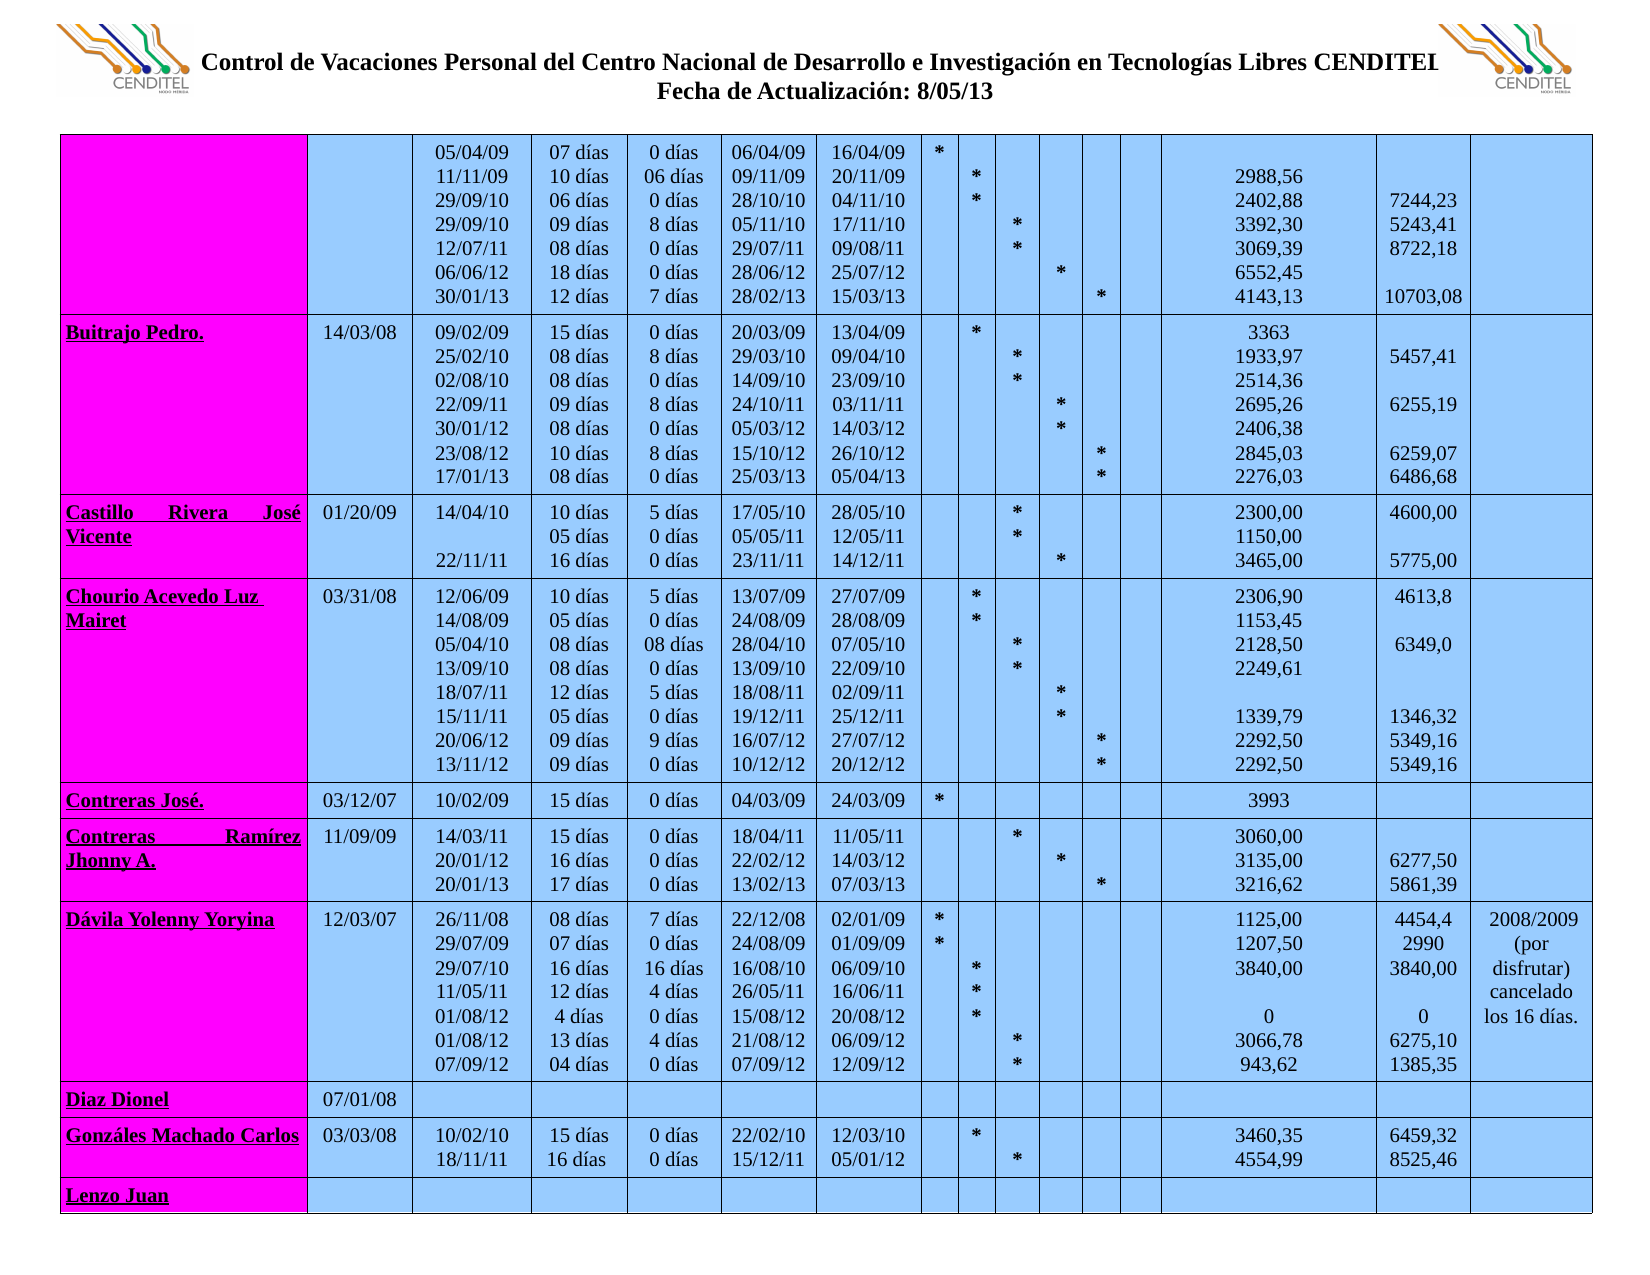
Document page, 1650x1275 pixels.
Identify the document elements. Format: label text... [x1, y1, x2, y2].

table_cell 14/03/08 [308, 315, 412, 494]
table_cell [1040, 1118, 1082, 1177]
table_cell 3363 1933,97 2514,36 2695,26 2406,38 2845,03 2276,03 [1162, 315, 1376, 494]
table_cell Diaz Dionel [61, 1082, 307, 1117]
table_cell * * * [959, 902, 995, 1081]
table_cell 6459,32 8525,46 [1377, 1118, 1470, 1177]
table_cell 31/03/08 [308, 579, 412, 782]
table_cell [922, 819, 958, 901]
table_cell Dávila Yolenny Yoryina [61, 902, 307, 1081]
table_cell [532, 1082, 627, 1117]
table_cell 28/05/10 12/05/11 14/12/11 [817, 495, 921, 578]
table_cell 20/03/09 29/03/10 14/09/10 24/10/11 05/03/12 15/10/12 25/03/13 [722, 315, 816, 494]
table_cell [959, 495, 995, 578]
table_cell 5 días 0 días 08 días 0 días 5 días 0 días 9 días 0 días [628, 579, 721, 782]
table_cell 04/03/09 [722, 783, 816, 818]
table_cell 0 días 0 días 0 días [628, 819, 721, 901]
table_cell [1040, 1082, 1082, 1117]
table_cell * [1083, 819, 1120, 901]
table_cell 05/04/09 11/11/09 29/09/10 29/09/10 12/07/11 06/06/12 30/01/13 [413, 135, 531, 314]
table_cell 17/05/10 05/05/11 23/11/11 [722, 495, 816, 578]
table_cell [1083, 1082, 1120, 1117]
table_cell [532, 1178, 627, 1212]
table_cell 4613,8 6349,0 1346,32 5349,16 5349,16 [1377, 579, 1470, 782]
table_cell 7 días 0 días 16 días 4 días 0 días 4 días 0 días [628, 902, 721, 1081]
table_cell 10/02/09 [413, 783, 531, 818]
table_cell [1121, 315, 1161, 494]
table_cell [722, 1178, 816, 1212]
table_cell 15 días 16 días 17 días [532, 819, 627, 901]
table_cell [996, 1082, 1039, 1117]
table_cell * * [959, 579, 995, 782]
table_cell 3993 [1162, 783, 1376, 818]
picture [56, 24, 194, 97]
table_cell 4600,00 5775,00 [1377, 495, 1470, 578]
table_cell [1121, 819, 1161, 901]
table_cell 1125,00 1207,50 3840,00 0 3066,78 943,62 [1162, 902, 1376, 1081]
table_cell 22/12/08 24/08/09 16/08/10 26/05/11 15/08/12 21/08/12 07/09/12 [722, 902, 816, 1081]
table_cell [1121, 902, 1161, 1081]
table_cell 2008/2009 (por disfrutar) cancelado los 16 días. [1471, 902, 1592, 1081]
table_cell * [922, 135, 958, 314]
table_cell [922, 1118, 958, 1177]
table_cell [628, 1178, 721, 1212]
table_cell * * [996, 315, 1039, 494]
table_cell 13/07/09 24/08/09 28/04/10 13/09/10 18/08/11 19/12/11 16/07/12 10/12/12 [722, 579, 816, 782]
table_cell Castillo Rivera José Vicente [61, 495, 307, 578]
table_cell [722, 1082, 816, 1117]
table_cell * [1040, 135, 1082, 314]
table_cell [1083, 902, 1120, 1081]
table_cell * * [996, 495, 1039, 578]
table_cell [922, 1178, 958, 1212]
table_cell [1121, 579, 1161, 782]
table_cell Contreras Ramírez Jhonny A. [61, 819, 307, 901]
table_cell 24/03/09 [817, 783, 921, 818]
table_cell 10 días 05 días 08 días 08 días 12 días 05 días 09 días 09 días [532, 579, 627, 782]
table_cell [996, 1178, 1039, 1212]
table_cell 6277,50 5861,39 [1377, 819, 1470, 901]
table_cell [817, 1178, 921, 1212]
table_cell * * [1040, 315, 1082, 494]
table_cell 22/02/10 15/12/11 [722, 1118, 816, 1177]
table_cell 12/03/10 05/01/12 [817, 1118, 921, 1177]
table_cell [61, 135, 307, 314]
table_cell [1471, 579, 1592, 782]
table_cell 3060,00 3135,00 3216,62 [1162, 819, 1376, 901]
table_cell 5457,41 6255,19 6259,07 6486,68 [1377, 315, 1470, 494]
table_cell [922, 1082, 958, 1117]
table_cell 10/02/10 18/11/11 [413, 1118, 531, 1177]
table_cell [1083, 783, 1120, 818]
table_cell * * [996, 902, 1039, 1081]
table_cell [959, 1082, 995, 1117]
table_cell [1121, 1082, 1161, 1117]
table_cell 18/04/11 22/02/12 13/02/13 [722, 819, 816, 901]
table_cell 09/11/09 [308, 819, 412, 901]
table_cell Gonzáles Machado Carlos [61, 1118, 307, 1177]
table_cell [959, 1178, 995, 1212]
picture [1438, 24, 1576, 97]
table_cell Lenzo Juan [61, 1178, 307, 1212]
table_cell 03/03/08 [308, 1118, 412, 1177]
table_cell 07 días 10 días 06 días 09 días 08 días 18 días 12 días [532, 135, 627, 314]
table_cell * * [1083, 315, 1120, 494]
table_cell [308, 135, 412, 314]
table_cell 15 días [532, 783, 627, 818]
table_cell 2300,00 1150,00 3465,00 [1162, 495, 1376, 578]
table_cell [922, 579, 958, 782]
table_cell [922, 495, 958, 578]
table_cell 02/01/09 01/09/09 06/09/10 16/06/11 20/08/12 06/09/12 12/09/12 [817, 902, 921, 1081]
table_cell * * [1040, 579, 1082, 782]
table_cell [308, 1178, 412, 1212]
table_cell [1083, 495, 1120, 578]
table_cell [1040, 783, 1082, 818]
table_cell * [1083, 135, 1120, 314]
table_cell [1121, 135, 1161, 314]
table_cell [628, 1082, 721, 1117]
table_cell 09/02/09 25/02/10 02/08/10 22/09/11 30/01/12 23/08/12 17/01/13 [413, 315, 531, 494]
table_cell 16/04/09 20/11/09 04/11/10 17/11/10 09/08/11 25/07/12 15/03/13 [817, 135, 921, 314]
table_cell 7244,23 5243,41 8722,18 10703,08 [1377, 135, 1470, 314]
table_cell [1471, 1178, 1592, 1212]
table_cell 14/03/11 20/01/12 20/01/13 [413, 819, 531, 901]
table_cell * * [922, 902, 958, 1081]
table_cell * [1040, 819, 1082, 901]
table_cell 08 días 07 días 16 días 12 días 4 días 13 días 04 días [532, 902, 627, 1081]
table_cell 4454,4 2990 3840,00 0 6275,10 1385,35 [1377, 902, 1470, 1081]
table_cell * * [996, 579, 1039, 782]
table_cell [413, 1178, 531, 1212]
table_cell [1040, 1178, 1082, 1212]
table_cell [1121, 1118, 1161, 1177]
table_cell 03/12/07 [308, 902, 412, 1081]
table_cell [1471, 783, 1592, 818]
table_cell [996, 783, 1039, 818]
table_cell 15 días 16 días [532, 1118, 627, 1177]
table_cell [1377, 1178, 1470, 1212]
table_cell [413, 1082, 531, 1117]
table_cell [1121, 783, 1161, 818]
table_cell [1471, 315, 1592, 494]
table_cell 06/04/09 09/11/09 28/10/10 05/11/10 29/07/11 28/06/12 28/02/13 [722, 135, 816, 314]
table_cell Chourio Acevedo Luz Mairet [61, 579, 307, 782]
table_cell [1083, 1178, 1120, 1212]
table_cell * * [1083, 579, 1120, 782]
table_cell [1162, 1178, 1376, 1212]
table_cell * [1040, 495, 1082, 578]
table_cell [1040, 902, 1082, 1081]
table_cell [1121, 1178, 1161, 1212]
table_cell [1121, 495, 1161, 578]
table_cell * [959, 1118, 995, 1177]
table_cell [1471, 1082, 1592, 1117]
table_cell 03/12/07 [308, 783, 412, 818]
table_cell 14/04/10 22/11/11 [413, 495, 531, 578]
table_cell [1083, 1118, 1120, 1177]
table_cell [1471, 1118, 1592, 1177]
table_cell [959, 819, 995, 901]
table_cell 0 días 06 días 0 días 8 días 0 días 0 días 7 días [628, 135, 721, 314]
table_cell * [996, 1118, 1039, 1177]
table_cell 20/01/09 [308, 495, 412, 578]
table_cell [922, 315, 958, 494]
table_cell [1162, 1082, 1376, 1117]
table_cell 2306,90 1153,45 2128,50 2249,61 1339,79 2292,50 2292,50 [1162, 579, 1376, 782]
table_cell 07/01/08 [308, 1082, 412, 1117]
table_cell * [996, 819, 1039, 901]
table_cell 0 días 8 días 0 días 8 días 0 días 8 días 0 días [628, 315, 721, 494]
table_cell 26/11/08 29/07/09 29/07/10 11/05/11 01/08/12 01/08/12 07/09/12 [413, 902, 531, 1081]
table_cell [1471, 495, 1592, 578]
table_cell 12/06/09 14/08/09 05/04/10 13/09/10 18/07/11 15/11/11 20/06/12 13/11/12 [413, 579, 531, 782]
table_cell 10 días 05 días 16 días [532, 495, 627, 578]
table_cell 5 días 0 días 0 días [628, 495, 721, 578]
table_cell * * [959, 135, 995, 314]
table_cell 0 días 0 días [628, 1118, 721, 1177]
table_cell 11/05/11 14/03/12 07/03/13 [817, 819, 921, 901]
table_cell 0 días [628, 783, 721, 818]
table_cell [1377, 1082, 1470, 1117]
table_cell 27/07/09 28/08/09 07/05/10 22/09/10 02/09/11 25/12/11 27/07/12 20/12/12 [817, 579, 921, 782]
table_cell * [959, 315, 995, 494]
table_cell [817, 1082, 921, 1117]
table_cell [1377, 783, 1470, 818]
table_cell 13/04/09 09/04/10 23/09/10 03/11/11 14/03/12 26/10/12 05/04/13 [817, 315, 921, 494]
table_cell * * [996, 135, 1039, 314]
table_cell [959, 783, 995, 818]
table_cell 3460,35 4554,99 [1162, 1118, 1376, 1177]
table_cell * [922, 783, 958, 818]
table_cell 2988,56 2402,88 3392,30 3069,39 6552,45 4143,13 [1162, 135, 1376, 314]
table_cell 15 días 08 días 08 días 09 días 08 días 10 días 08 días [532, 315, 627, 494]
table_cell [1471, 819, 1592, 901]
table_cell Contreras José. [61, 783, 307, 818]
table_cell Buitrajo Pedro. [61, 315, 307, 494]
table_cell [1471, 135, 1592, 314]
